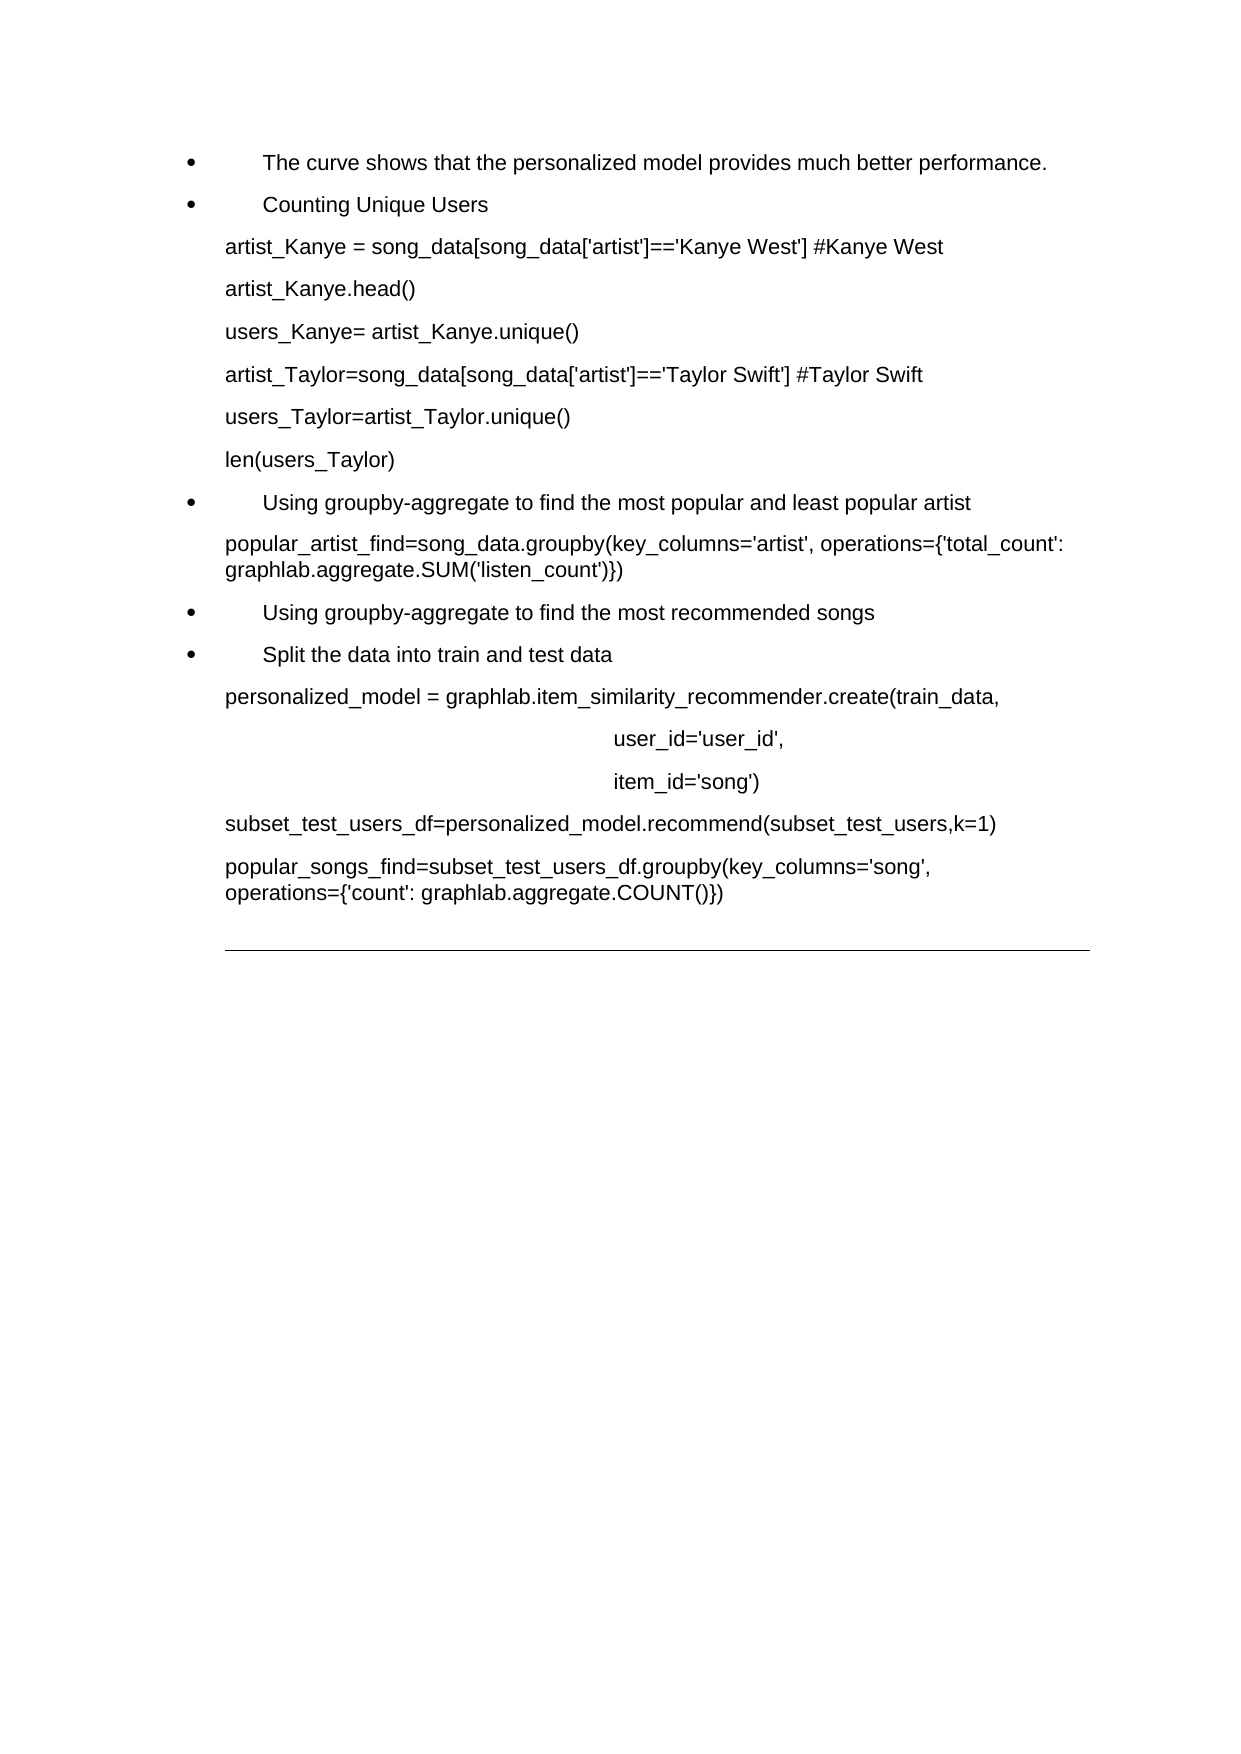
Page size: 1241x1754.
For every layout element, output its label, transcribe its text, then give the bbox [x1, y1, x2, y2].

text artist_Kanye.head() [225, 276, 1090, 302]
list The curve shows that the personalized model provides much better performance. [187, 150, 1090, 175]
text user_id='user_id', [225, 726, 1090, 751]
text users_Taylor=artist_Taylor.unique() [225, 404, 1090, 429]
text users_Kanye= artist_Kanye.unique() [225, 319, 1090, 344]
list Using groupby-aggregate to find the most popular and least popular artist [187, 489, 1090, 514]
text personalized_model = graphlab.item_similarity_recommender.create(train_data, [225, 683, 1090, 709]
text len(users_Taylor) [225, 447, 1090, 472]
text artist_Taylor=song_data[song_data['artist']=='Taylor Swift'] #Taylor Swift [225, 362, 1090, 387]
list Counting Unique Users [187, 192, 1090, 217]
text popular_artist_find=song_data.groupby(key_columns='artist', operations={'total_count': graphlab.aggregate.SUM('listen_count')}) [225, 531, 1090, 582]
list Using groupby-aggregate to find the most recommended songs [187, 600, 1090, 625]
text popular_songs_find=subset_test_users_df.groupby(key_columns='song', operations={'count': graphlab.aggregate.COUNT()}) [225, 854, 1090, 905]
text item_id='song') [225, 769, 1090, 794]
text artist_Kanye = song_data[song_data['artist']=='Kanye West'] #Kanye West [225, 234, 1090, 259]
text subset_test_users_df=personalized_model.recommend(subset_test_users,k=1) [225, 811, 1090, 837]
list Split the data into train and test data [187, 642, 1090, 667]
